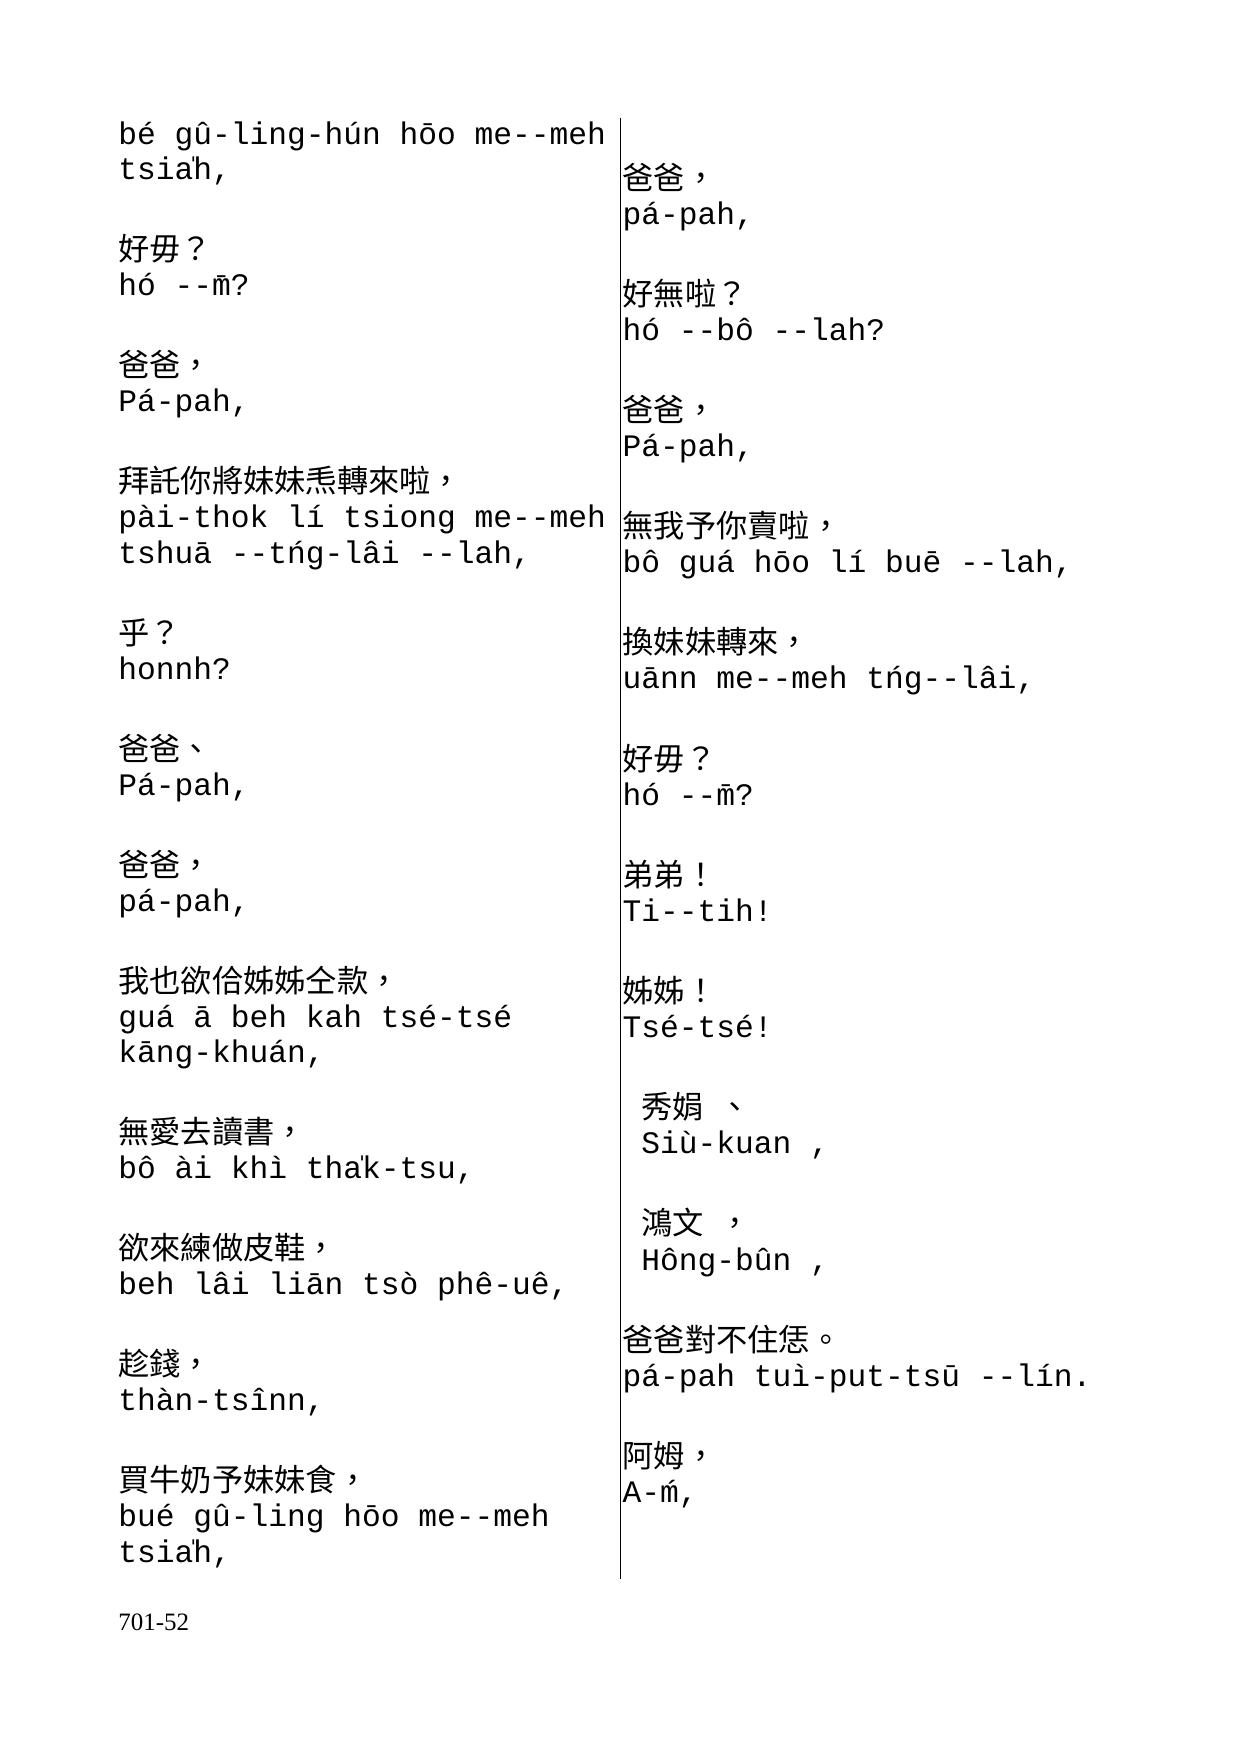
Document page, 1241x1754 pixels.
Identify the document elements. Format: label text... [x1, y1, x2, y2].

text pá-pah tuì-put-tsū --lín. [622, 1360, 1122, 1395]
text 弟弟！ [622, 850, 1122, 895]
text thàn-tsînn, [118, 1385, 618, 1420]
text 爸爸， [622, 153, 1122, 199]
text 拜託你將妹妹𤆬轉來啦， [118, 456, 618, 502]
text hó --m̄? [622, 779, 1122, 814]
text 無愛去讀書， [118, 1107, 618, 1153]
text 好無啦？ [622, 269, 1122, 315]
text pài-thok lí tsiong me--meh tshuā --tńg-lâi --lah, [118, 502, 618, 572]
text Pá-pah, [118, 386, 618, 421]
text pá-pah, [118, 885, 618, 921]
text bé gû-ling-hún hōo me--meh tsia̍h, [118, 118, 618, 189]
text Hông-bûn , [622, 1244, 1122, 1279]
text 好毋？ [622, 734, 1122, 779]
text pá-pah, [622, 199, 1122, 234]
text beh lâi liān tsò phê-uê, [118, 1269, 618, 1304]
text Pá-pah, [118, 769, 618, 804]
text 爸爸對不住恁。 [622, 1315, 1122, 1360]
text Pá-pah, [622, 431, 1122, 466]
text 換妹妹轉來， [622, 618, 1122, 663]
text 爸爸， [118, 840, 618, 885]
text 欲來練做皮鞋， [118, 1223, 618, 1269]
text 爸爸、 [118, 724, 618, 769]
text 姊姊！ [622, 966, 1122, 1011]
text Ti--tih! [622, 895, 1122, 930]
text 好毋？ [118, 224, 618, 269]
text 無我予你賣啦， [622, 502, 1122, 547]
text bué gû-ling hōo me--meh tsia̍h, [118, 1501, 618, 1572]
text hó --bô --lah? [622, 315, 1122, 350]
text 我也欲佮姊姊仝款， [118, 956, 618, 1001]
text Siù-kuan , [622, 1127, 1122, 1163]
text bô guá hōo lí buē --lah, [622, 547, 1122, 582]
text 買牛奶予妹妹食， [118, 1456, 618, 1501]
text 乎？ [118, 608, 618, 653]
text 爸爸， [118, 340, 618, 386]
text 秀娟 、 [622, 1082, 1122, 1127]
text 阿姆， [622, 1431, 1122, 1476]
text A-ḿ, [622, 1476, 1122, 1511]
text guá ā beh kah tsé-tsé kāng-khuán, [118, 1001, 618, 1072]
text honnh? [118, 653, 618, 688]
text 鴻文 ， [622, 1198, 1122, 1244]
text uānn me--meh tńg--lâi, [622, 663, 1122, 698]
text bô ài khì tha̍k-tsu, [118, 1153, 618, 1188]
text Tsé-tsé! [622, 1011, 1122, 1046]
text 爸爸， [622, 386, 1122, 431]
text hó --m̄? [118, 269, 618, 305]
text 趁錢， [118, 1339, 618, 1385]
